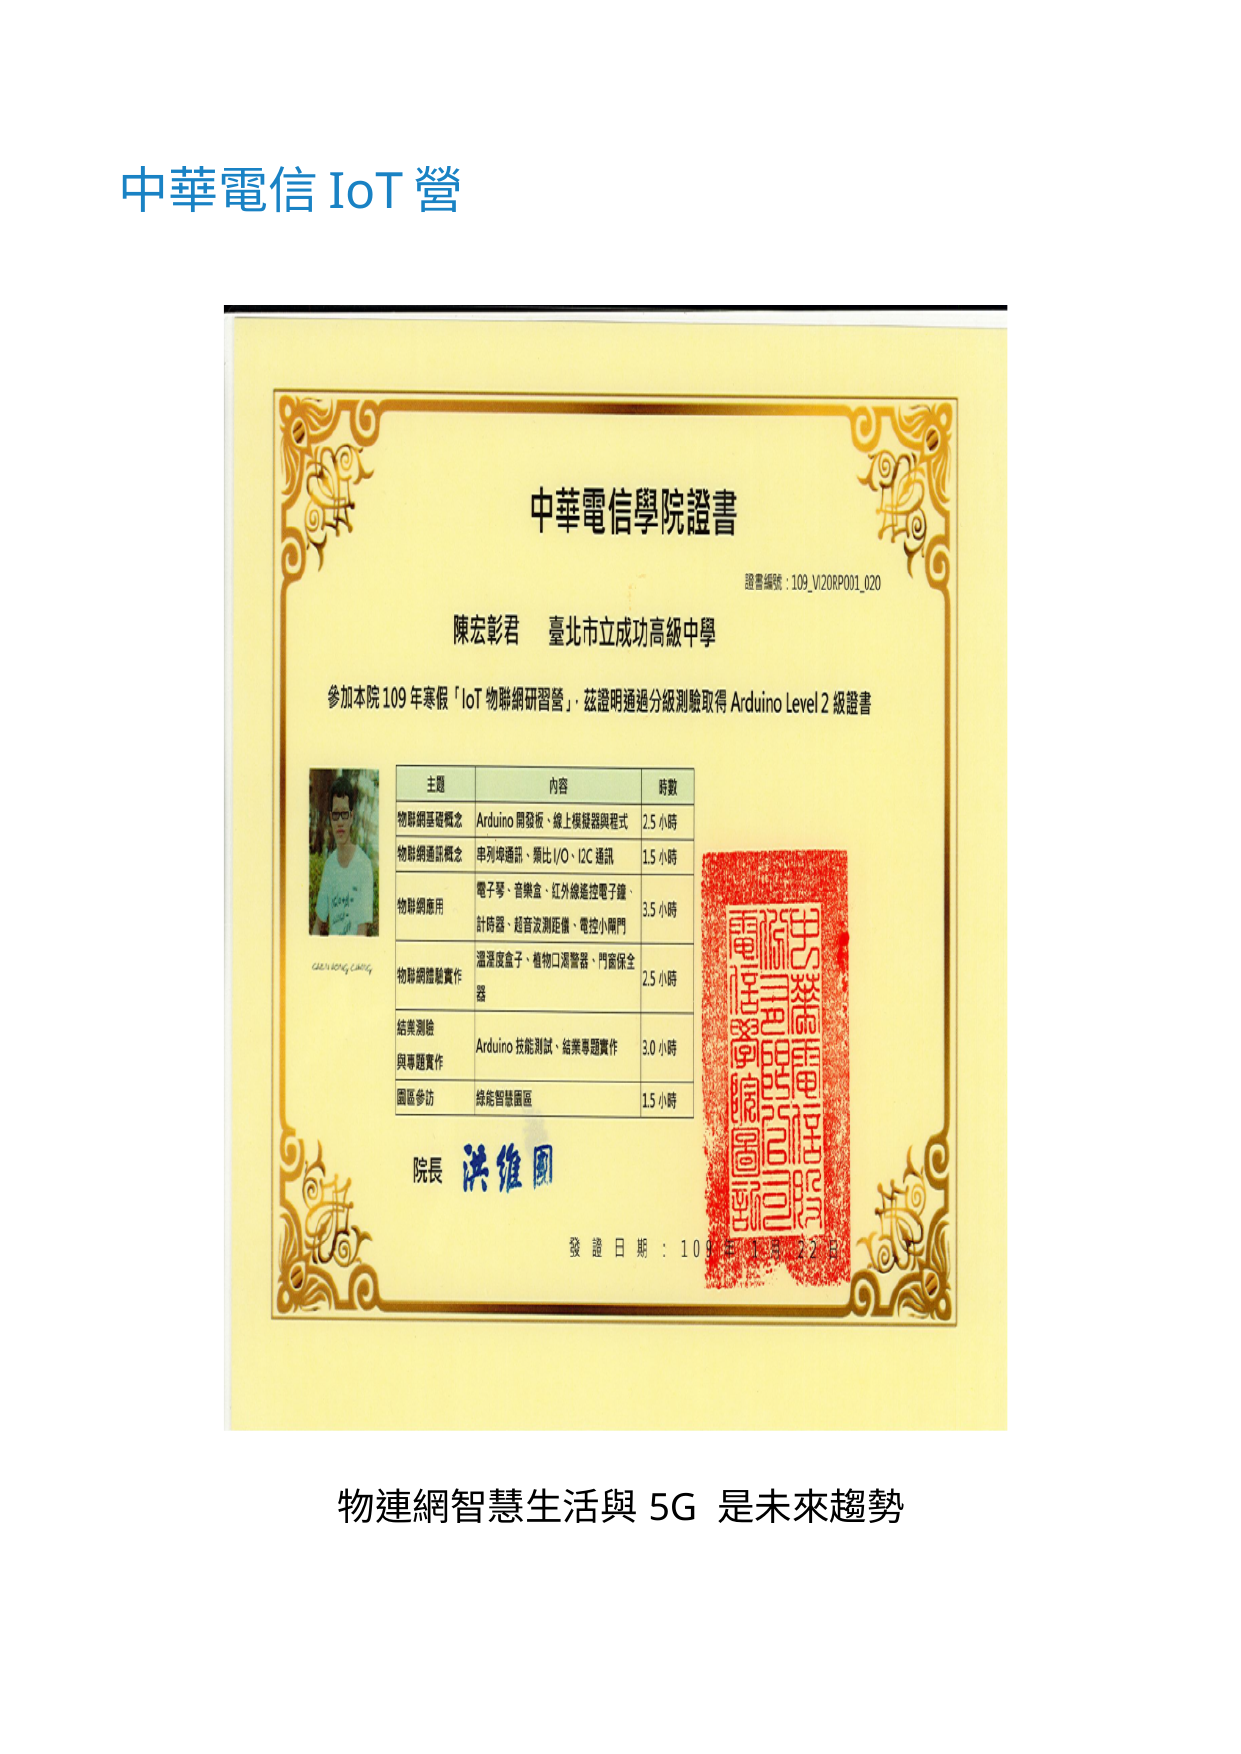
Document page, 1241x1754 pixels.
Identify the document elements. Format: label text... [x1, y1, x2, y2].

subtitle 中華電信IoT營 [118, 151, 1122, 223]
